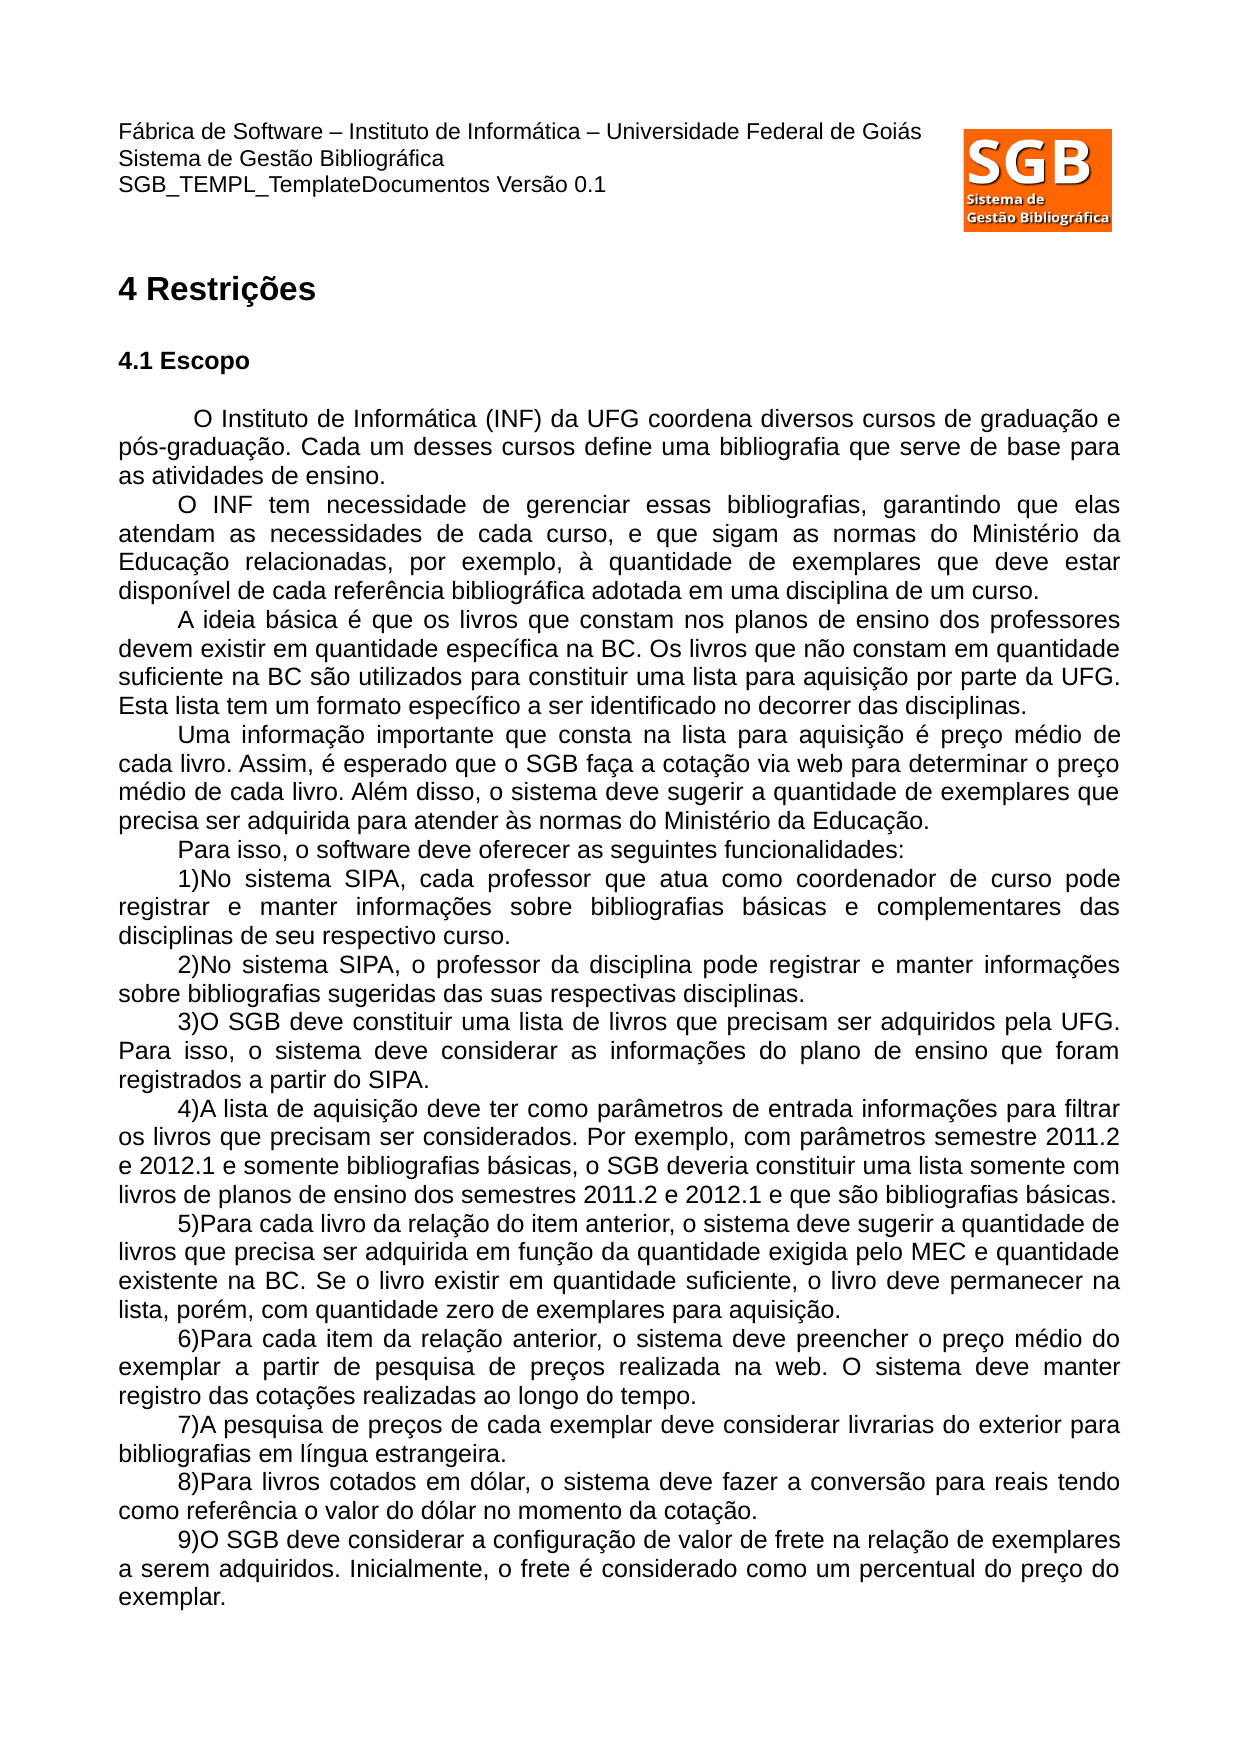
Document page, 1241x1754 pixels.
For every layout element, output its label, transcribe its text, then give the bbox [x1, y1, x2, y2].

subtitle 4.1 Escopo [118, 346, 1122, 375]
text Uma informação importante que consta na lista para aquisição é preço médio de cada livro. Assim, é esperado que o SGB faça a cotação via web para determinar o preço médio de cada livro. Além disso, o sistema deve sugerir a quantidade de exemplares que precisa ser adquirida para atender às normas do Ministério da Educação. [118, 720, 1122, 835]
text 9)O SGB deve considerar a configuração de valor de frete na relação de exemplares a serem adquiridos. Inicialmente, o frete é considerado como um percentual do preço do exemplar. [118, 1525, 1122, 1611]
text 2)No sistema SIPA, o professor da disciplina pode registrar e manter informações sobre bibliografias sugeridas das suas respectivas disciplinas. [118, 950, 1122, 1007]
text 4)A lista de aquisição deve ter como parâmetros de entrada informações para filtrar os livros que precisam ser considerados. Por exemplo, com parâmetros semestre 2011.2 e 2012.1 e somente bibliografias básicas, o SGB deveria constituir uma lista somente com livros de planos de ensino dos semestres 2011.2 e 2012.1 e que são bibliografias básicas. [118, 1093, 1122, 1208]
text 6)Para cada item da relação anterior, o sistema deve preencher o preço médio do exemplar a partir de pesquisa de preços realizada na web. O sistema deve manter registro das cotações realizadas ao longo do tempo. [118, 1323, 1122, 1410]
text 5)Para cada livro da relação do item anterior, o sistema deve sugerir a quantidade de livros que precisa ser adquirida em função da quantidade exigida pelo MEC e quantidade existente na BC. Se o livro existir em quantidade suficiente, o livro deve permanecer na lista, porém, com quantidade zero de exemplares para aquisição. [118, 1208, 1122, 1323]
text 7)A pesquisa de preços de cada exemplar deve considerar livrarias do exterior para bibliografias em língua estrangeira. [118, 1410, 1122, 1467]
text 3)O SGB deve constituir uma lista de livros que precisam ser adquiridos pela UFG. Para isso, o sistema deve considerar as informações do plano de ensino que foram registrados a partir do SIPA. [118, 1007, 1122, 1093]
picture [963, 129, 1112, 232]
text Para isso, o software deve oferecer as seguintes funcionalidades: [118, 835, 1122, 863]
text A ideia básica é que os livros que constam nos planos de ensino dos professores devem existir em quantidade específica na BC. Os livros que não constam em quantidade suficiente na BC são utilizados para constituir uma lista para aquisição por parte da UFG. Esta lista tem um formato específico a ser identificado no decorrer das disciplinas. [118, 605, 1122, 720]
subtitle 4 Restrições [118, 269, 1122, 308]
text 8)Para livros cotados em dólar, o sistema deve fazer a conversão para reais tendo como referência o valor do dólar no momento da cotação. [118, 1467, 1122, 1525]
text 1)No sistema SIPA, cada professor que atua como coordenador de curso pode registrar e manter informações sobre bibliografias básicas e complementares das disciplinas de seu respectivo curso. [118, 863, 1122, 950]
text O INF tem necessidade de gerenciar essas bibliografias, garantindo que elas atendam as necessidades de cada curso, e que sigam as normas do Ministério da Educação relacionadas, por exemplo, à quantidade de exemplares que deve estar disponível de cada referência bibliográfica adotada em uma disciplina de um curso. [118, 490, 1122, 605]
text O Instituto de Informática (INF) da UFG coordena diversos cursos de graduação e pós-graduação. Cada um desses cursos define uma bibliografia que serve de base para as atividades de ensino. [118, 403, 1122, 490]
